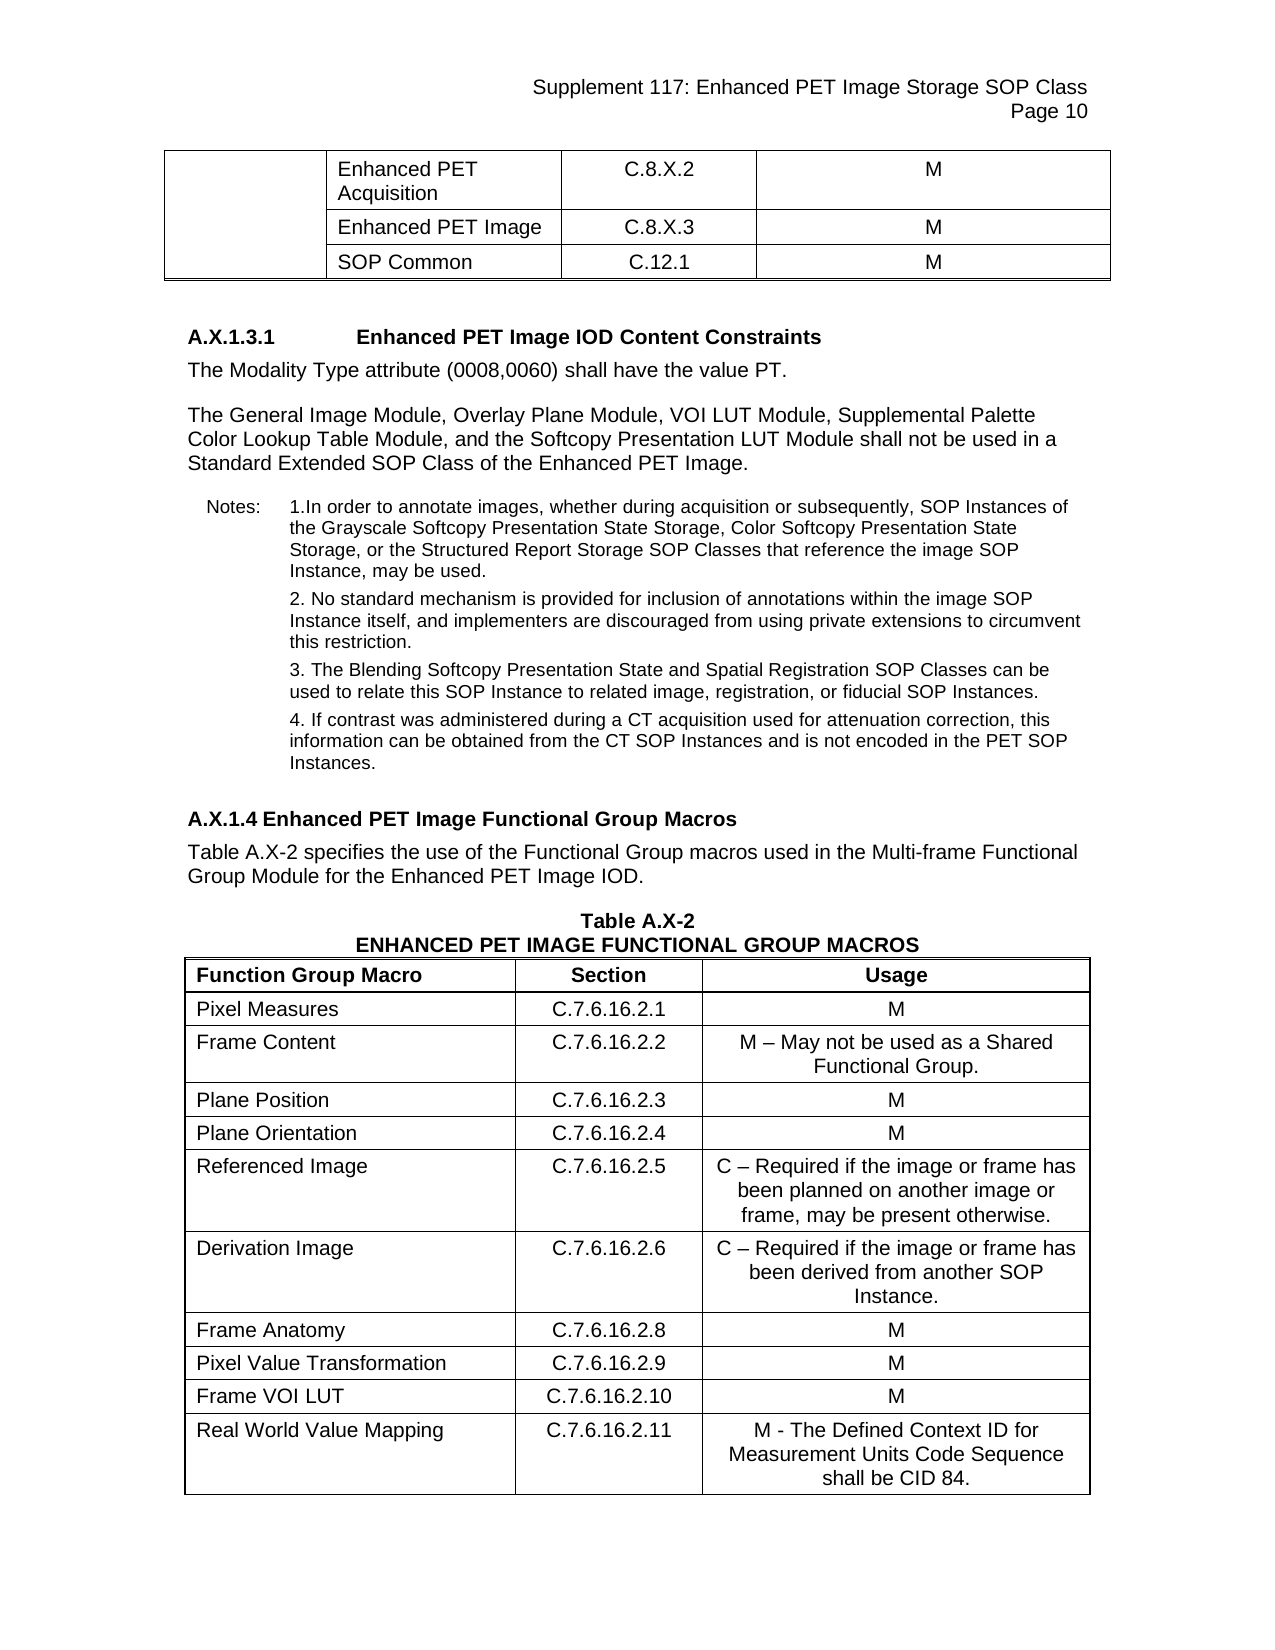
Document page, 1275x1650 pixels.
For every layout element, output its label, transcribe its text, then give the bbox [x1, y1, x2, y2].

table_cell C.7.6.16.2.5 [516, 1150, 702, 1231]
text 4. If contrast was administered during a CT acquisition used for attenuation correction, this information can be obtained from the CT SOP Instances and is not encoded in the PET SOP Instances. [206, 708, 1088, 773]
table_cell Enhanced PET Image [327, 210, 561, 243]
table_cell M [703, 1347, 1089, 1379]
table_cell C.8.X.2 [562, 151, 756, 209]
table_cell C.7.6.16.2.9 [516, 1347, 702, 1379]
table_cell M [703, 1083, 1089, 1116]
text 3. The Blending Softcopy Presentation State and Spatial Registration SOP Classes can be used to relate this SOP Instance to related image, registration, or fiducial SOP Instances. [206, 659, 1088, 702]
table_cell M [757, 151, 1110, 209]
table_cell [165, 151, 326, 278]
subtitle A.X.1.3.1 Enhanced PET Image IOD Content Constraints [187, 325, 1088, 349]
table_cell C – Required if the image or frame has been derived from another SOP Instance. [703, 1232, 1089, 1312]
table_cell Plane Orientation [186, 1117, 515, 1149]
table_cell M [757, 245, 1110, 278]
table_cell C.7.6.16.2.4 [516, 1117, 702, 1149]
table_cell M [703, 1380, 1089, 1413]
text 2. No standard mechanism is provided for inclusion of annotations within the image SOP Instance itself, and implementers are discouraged from using private extensions to circumvent this restriction. [206, 588, 1088, 653]
table_cell C.7.6.16.2.8 [516, 1313, 702, 1346]
table_cell C.12.1 [562, 245, 756, 278]
table_cell Referenced Image [186, 1150, 515, 1231]
table_cell Frame Content [186, 1026, 515, 1082]
text Table A.X-2 specifies the use of the Functional Group macros used in the Multi-frame Functional Group Module for the Enhanced PET Image IOD. [187, 839, 1088, 888]
table_cell Derivation Image [186, 1232, 515, 1312]
text The General Image Module, Overlay Plane Module, VOI LUT Module, Supplemental Palette Color Lookup Table Module, and the Softcopy Presentation LUT Module shall not be used in a Standard Extended SOP Class of the Enhanced PET Image. [187, 403, 1088, 475]
table_cell M – May not be used as a Shared Functional Group. [703, 1026, 1089, 1082]
table_cell M [703, 993, 1089, 1025]
table_cell Enhanced PET Acquisition [327, 151, 561, 209]
title Table A.X-2 ENHANCED PET IMAGE FUNCTIONAL GROUP MACROS [187, 908, 1088, 957]
table_cell M [757, 210, 1110, 243]
table_cell C.7.6.16.2.2 [516, 1026, 702, 1082]
table_cell C – Required if the image or frame has been planned on another image or frame, may be present otherwise. [703, 1150, 1089, 1231]
table_header Function Group Macro [186, 960, 515, 991]
table_cell Pixel Measures [186, 993, 515, 1025]
table_cell M [703, 1117, 1089, 1149]
table_cell M [703, 1313, 1089, 1346]
table_cell Plane Position [186, 1083, 515, 1116]
table_cell C.7.6.16.2.3 [516, 1083, 702, 1116]
table_header Usage [703, 960, 1089, 991]
table_cell Real World Value Mapping [186, 1414, 515, 1494]
table_cell C.7.6.16.2.1 [516, 993, 702, 1025]
table_cell C.8.X.3 [562, 210, 756, 243]
table_header Section [516, 960, 702, 991]
table_cell Frame VOI LUT [186, 1380, 515, 1413]
table_cell Pixel Value Transformation [186, 1347, 515, 1379]
table_cell C.7.6.16.2.11 [516, 1414, 702, 1494]
table_cell C.7.6.16.2.6 [516, 1232, 702, 1312]
table_cell Frame Anatomy [186, 1313, 515, 1346]
table_cell M - The Defined Context ID for Measurement Units Code Sequence shall be CID 84. [703, 1414, 1089, 1494]
table_cell C.7.6.16.2.10 [516, 1380, 702, 1413]
text The Modality Type attribute (0008,0060) shall have the value PT. [187, 358, 1088, 382]
subtitle A.X.1.4 Enhanced PET Image Functional Group Macros [187, 807, 1088, 831]
text Notes: 1.In order to annotate images, whether during acquisition or subsequently, SOP Instances of the Grayscale Softcopy Presentation State Storage, Color Softcopy Presentation State Storage, or the Structured Report Storage SOP Classes that reference the image SOP Instance, may be used. [206, 496, 1088, 582]
table_cell SOP Common [327, 245, 561, 278]
